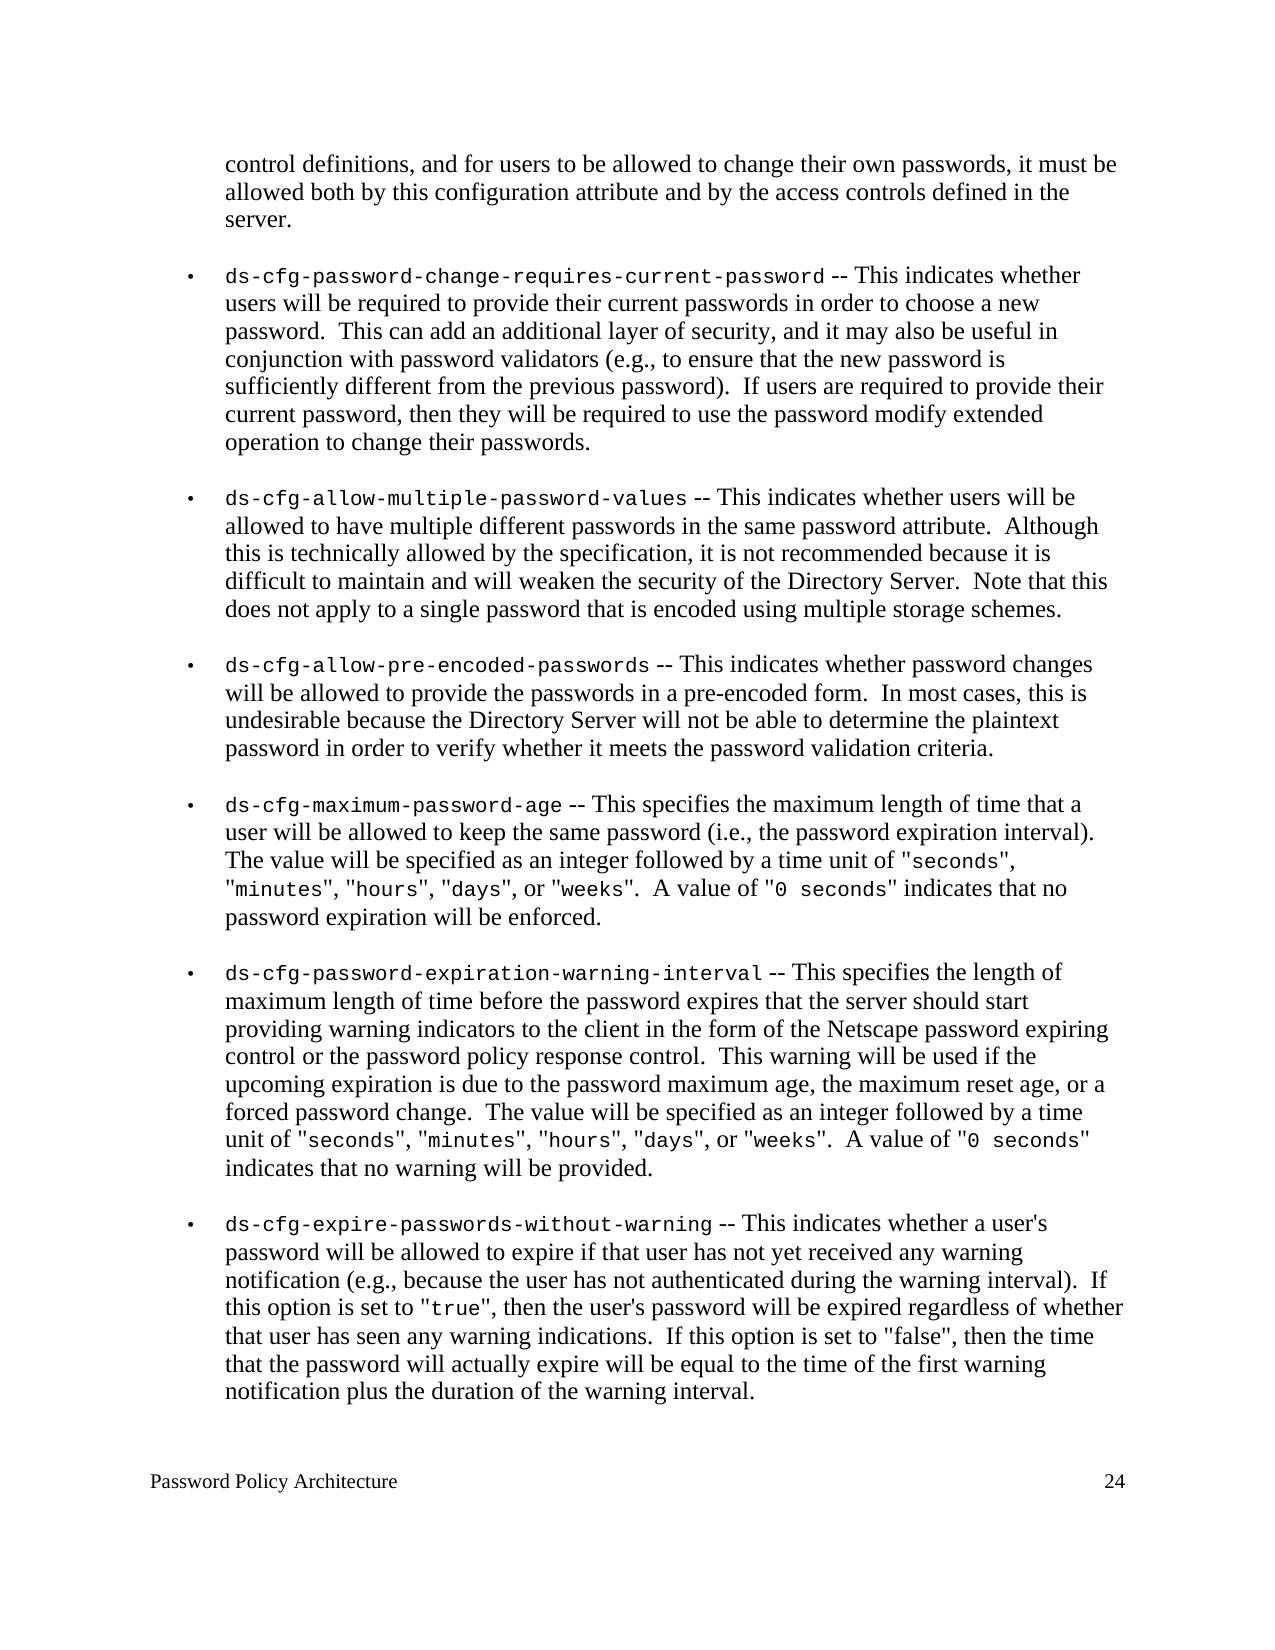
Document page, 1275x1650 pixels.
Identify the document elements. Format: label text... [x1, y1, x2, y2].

list ds-cfg-password-expiration-warning-interval -- This specifies the length of maximum length of time before the password expires that the server should start providing warning indicators to the client in the form of the Netscape password expiring control or the password policy response control. This warning will be used if the upcoming expiration is due to the password maximum age, the maximum reset age, or a forced password change. The value will be specified as an integer followed by a time unit of "seconds", "minutes", "hours", "days", or "weeks". A value of "0 seconds" indicates that no warning will be provided. [187, 958, 1125, 1182]
list ds-cfg-expire-passwords-without-warning -- This indicates whether a user's password will be allowed to expire if that user has not yet received any warning notification (e.g., because the user has not authenticated during the warning interval). If this option is set to "true", then the user's password will be expired regardless of whether that user has seen any warning indications. If this option is set to "false", then the time that the password will actually expire will be equal to the time of the first warning notification plus the duration of the warning interval. [187, 1209, 1125, 1405]
list ds-cfg-maximum-password-age -- This specifies the maximum length of time that a user will be allowed to keep the same password (i.e., the password expiration interval). The value will be specified as an integer followed by a time unit of "seconds", "minutes", "hours", "days", or "weeks". A value of "0 seconds" indicates that no password expiration will be enforced. [187, 790, 1125, 931]
list control definitions, and for users to be allowed to change their own passwords, it must be allowed both by this configuration attribute and by the access controls defined in the server. [187, 150, 1125, 233]
list ds-cfg-allow-pre-encoded-passwords -- This indicates whether password changes will be allowed to provide the passwords in a pre-encoded form. In most cases, this is undesirable because the Directory Server will not be able to determine the plaintext password in order to verify whether it meets the password validation criteria. [187, 650, 1125, 762]
list ds-cfg-allow-multiple-password-values -- This indicates whether users will be allowed to have multiple different passwords in the same password attribute. Although this is technically allowed by the specification, it is not recommended because it is difficult to maintain and will weaken the security of the Directory Server. Note that this does not apply to a single password that is encoded using multiple storage schemes. [187, 483, 1125, 623]
list ds-cfg-password-change-requires-current-password -- This indicates whether users will be required to provide their current passwords in order to choose a new password. This can add an additional layer of security, and it may also be useful in conjunction with password validators (e.g., to ensure that the new password is sufficiently different from the previous password). If users are required to provide their current password, then they will be required to use the password modify extended operation to change their passwords. [187, 261, 1125, 456]
